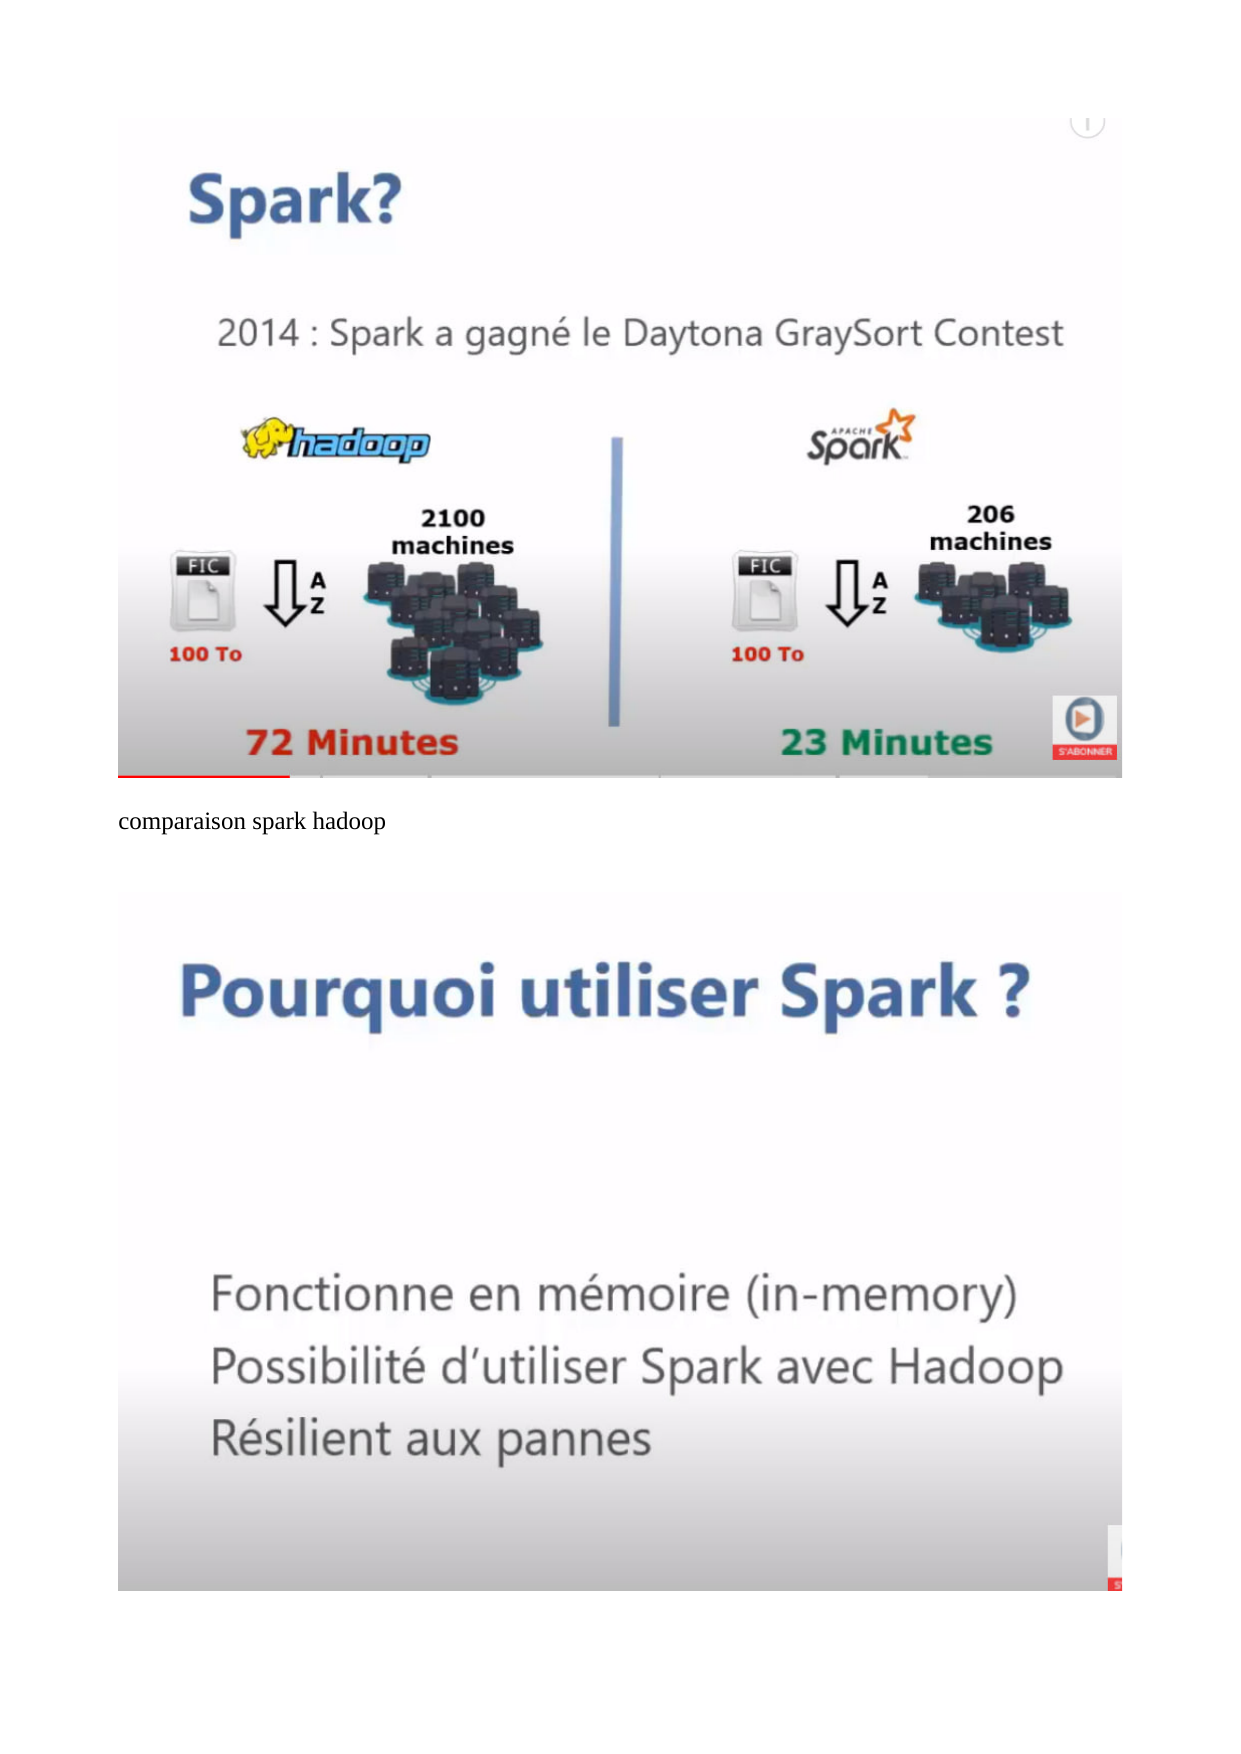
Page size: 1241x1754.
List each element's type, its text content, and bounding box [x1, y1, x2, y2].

picture [118, 118, 1123, 778]
text comparaison spark hadoop [118, 806, 1122, 835]
picture [118, 892, 1123, 1591]
